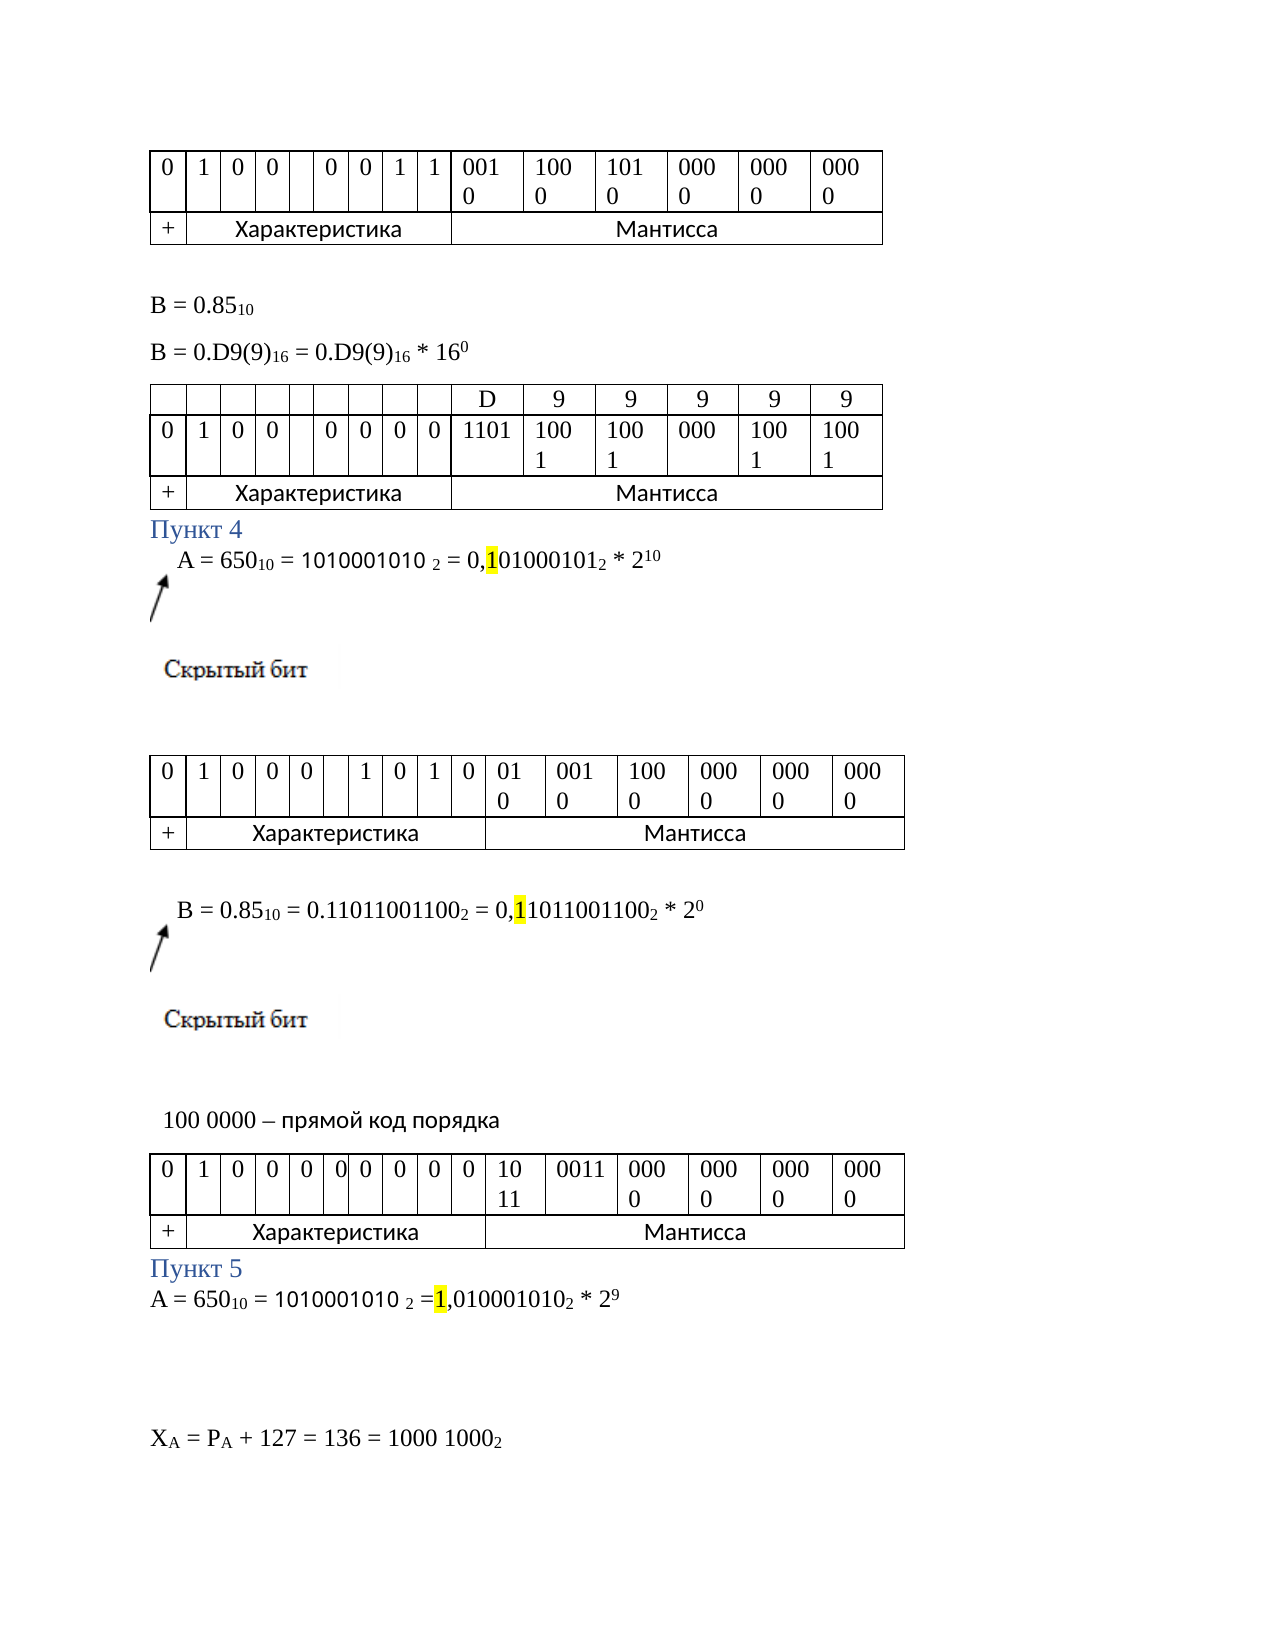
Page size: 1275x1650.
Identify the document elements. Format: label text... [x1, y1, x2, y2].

table_cell [290, 152, 313, 211]
text B = 0.8510 [150, 291, 1125, 319]
text B = 0.8510 = 0.110110011002 = 0,110110011002 * 20 [150, 895, 1125, 977]
table_header 1 [418, 756, 451, 816]
table_header 0 [383, 756, 417, 816]
table_header 0 [256, 756, 289, 816]
table_header 0 [221, 756, 255, 816]
text Пункт 5 [150, 1252, 1125, 1283]
table_cell Характеристика [187, 1216, 485, 1247]
table_cell 1101 [452, 416, 523, 475]
table_cell 1 [418, 152, 450, 211]
table_cell Мантисса [486, 818, 904, 849]
text A = 65010 = 1010001010 2 =1,0100010102 * 29 [150, 1284, 1125, 1314]
table_cell 0 [418, 416, 450, 475]
table_header 0 [290, 1155, 323, 1214]
table_header 0000 [761, 1155, 832, 1214]
table_cell 1001 [596, 416, 667, 475]
table_header [221, 385, 255, 414]
table_cell 0 [221, 152, 255, 211]
table_cell 0000 [811, 152, 882, 211]
table_cell 0 [256, 152, 289, 211]
table_header D [452, 385, 523, 414]
text XA = PA + 127 = 136 = 1000 10002 [150, 1423, 1125, 1452]
table_header 0 [452, 756, 485, 816]
table_header 0000 [618, 1155, 688, 1214]
table_cell 0 [221, 416, 255, 475]
table_cell 0000 [668, 152, 738, 211]
table_cell 0 [314, 152, 348, 211]
text B = 0.D9(9)16 = 0.D9(9)16 * 160 [150, 337, 1125, 366]
table_header 9 [596, 385, 667, 414]
table_cell Характеристика [187, 477, 451, 508]
table_cell 0 [151, 152, 185, 211]
table_cell 0 [314, 416, 348, 475]
table_cell 1000 [524, 152, 595, 211]
table_header 0 [290, 756, 323, 816]
table_cell Характеристика [187, 213, 451, 244]
table_cell 0 [256, 416, 289, 475]
table_header 0 [452, 1155, 485, 1214]
table_cell 0000 [739, 152, 810, 211]
table_header [383, 385, 417, 414]
table_cell Мантисса [452, 213, 882, 244]
table_cell + [151, 213, 186, 244]
table_header 0 [151, 1155, 185, 1214]
table_cell 1 [187, 152, 220, 211]
table_header 010 [486, 756, 545, 816]
table_header [418, 385, 451, 414]
table_header 1 [187, 1155, 220, 1214]
table_header 9 [524, 385, 595, 414]
table_header 0000 [833, 1155, 904, 1214]
table_header [256, 385, 289, 414]
table_cell 0010 [452, 152, 523, 211]
table_header 0 [349, 1155, 382, 1214]
table_cell + [151, 477, 186, 508]
table_header [290, 385, 313, 414]
table_cell 1001 [811, 416, 882, 475]
table_header 0 [383, 1155, 417, 1214]
table_cell [290, 416, 313, 475]
table_header [314, 385, 348, 414]
table_header [349, 385, 382, 414]
table_cell + [151, 818, 186, 849]
table_cell 0 [151, 416, 185, 475]
table_header 0 [256, 1155, 289, 1214]
table_cell 1 [187, 416, 220, 475]
table_cell 1010 [596, 152, 667, 211]
table_header 1 [349, 756, 382, 816]
table_cell 0 [349, 152, 382, 211]
table_header 0010 [546, 756, 617, 816]
text 100 0000 – прямой код порядка [150, 1105, 1125, 1135]
text A = 65010 = 1010001010 2 = 0,1010001012 * 210 [150, 545, 1125, 627]
table_cell + [151, 1216, 186, 1247]
table_header [324, 756, 348, 816]
table_header 0000 [761, 756, 832, 816]
table_header 9 [668, 385, 738, 414]
table_header 1000 [618, 756, 688, 816]
table_header [187, 385, 220, 414]
table_header [151, 385, 186, 414]
table_header 0 [418, 1155, 451, 1214]
text Пункт 4 [150, 513, 1125, 544]
table_header 1 [187, 756, 220, 816]
table_cell 1001 [524, 416, 595, 475]
table_cell Характеристика [187, 818, 485, 849]
table_header 0000 [833, 756, 904, 816]
table_header 0000 [689, 1155, 760, 1214]
table_cell 0 [349, 416, 382, 475]
table_cell 000 [668, 416, 738, 475]
table_header 0011 [546, 1155, 617, 1214]
table_cell 0 [383, 416, 417, 475]
table_header 0000 [689, 756, 760, 816]
table_cell Мантисса [452, 477, 882, 508]
table_header 1011 [486, 1155, 545, 1214]
table_header 0 [151, 756, 185, 816]
table_cell 1 [383, 152, 417, 211]
table_cell Мантисса [486, 1216, 904, 1247]
table_header 0 [324, 1155, 348, 1214]
table_cell 1001 [739, 416, 810, 475]
table_header 0 [221, 1155, 255, 1214]
table_header 9 [739, 385, 810, 414]
table_header 9 [811, 385, 882, 414]
